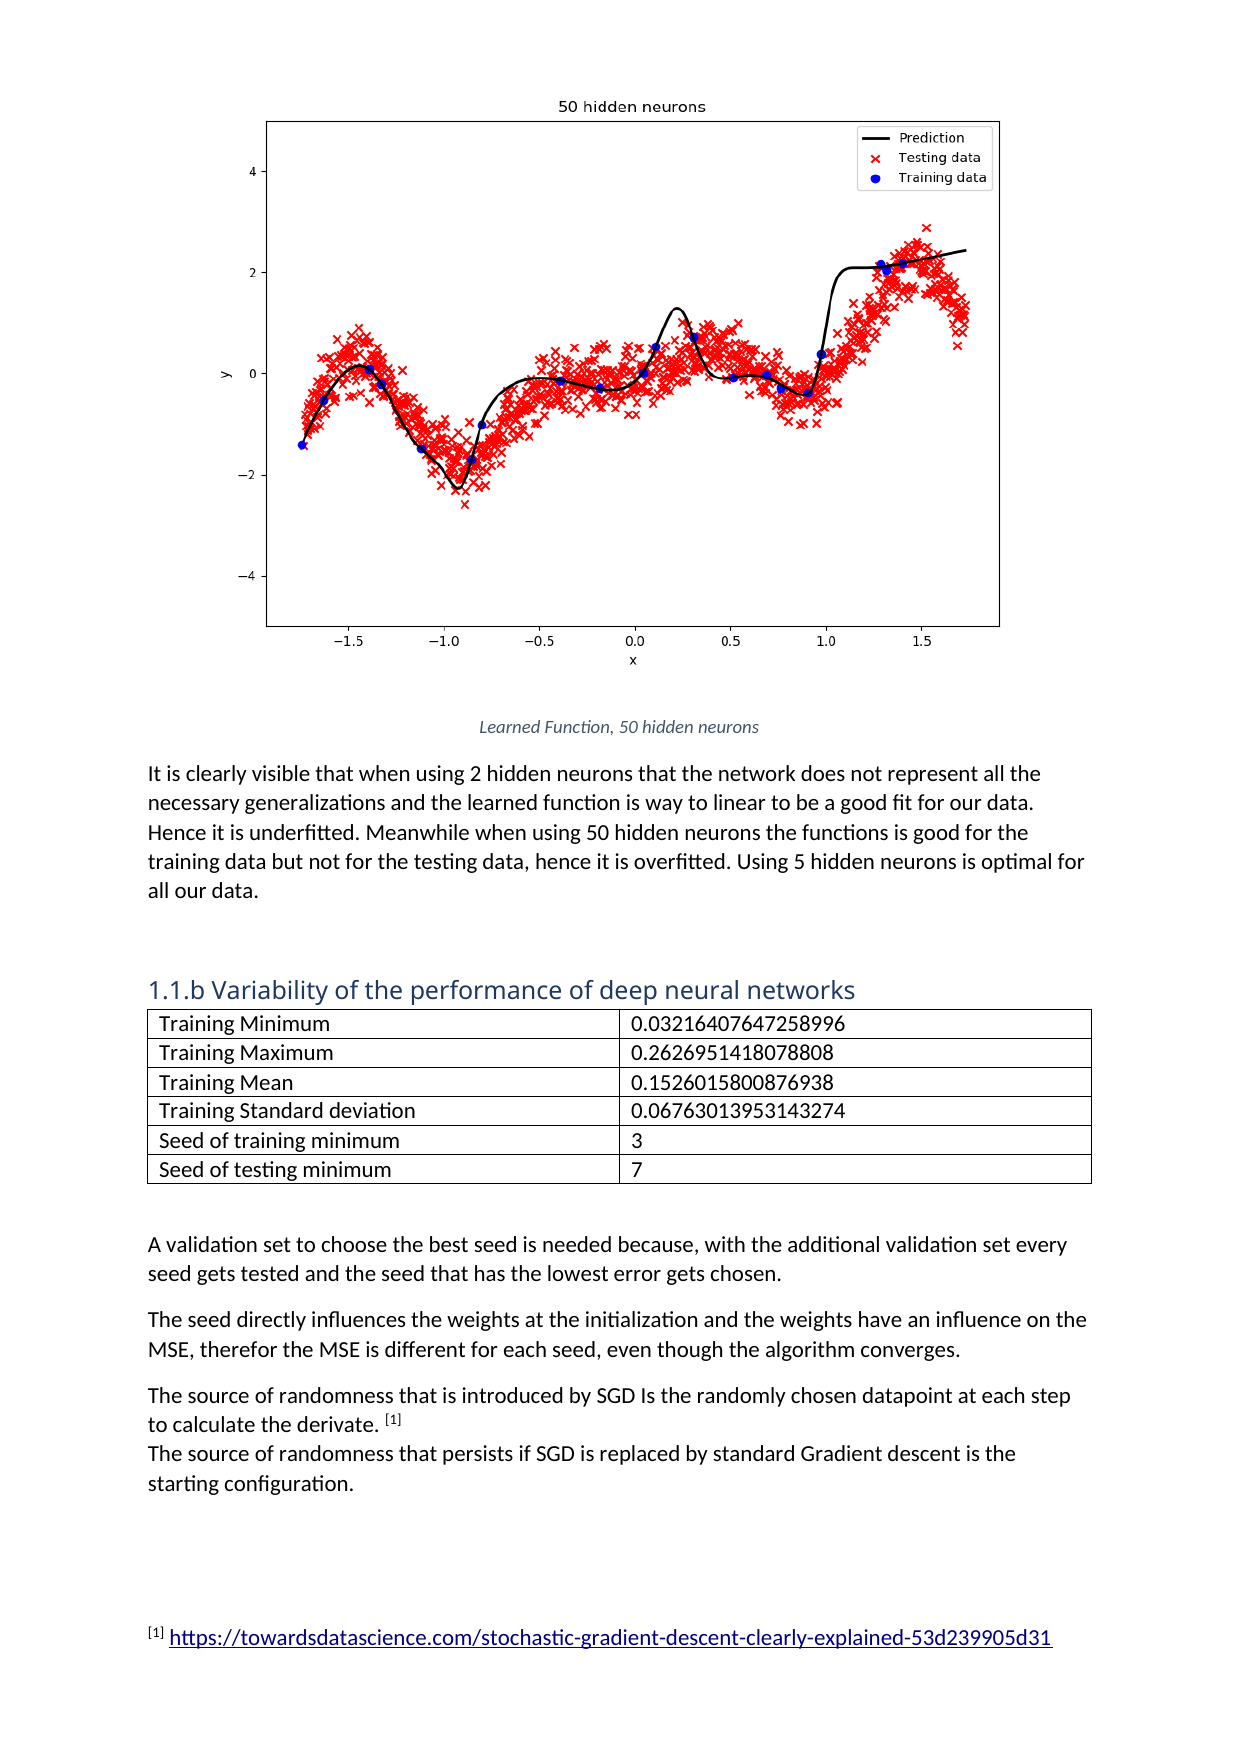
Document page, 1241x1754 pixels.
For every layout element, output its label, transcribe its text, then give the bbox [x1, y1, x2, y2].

text The source of randomness that is introduced by SGD Is the randomly chosen datapoint at each step to calculate the derivate. [1] The source of randomness that persists if SGD is replaced by standard Gradient descent is the starting configuration. [148, 1381, 1093, 1497]
table_header Training Minimum [148, 1010, 619, 1037]
table_cell 0.2626951418078808 [620, 1039, 1091, 1067]
table_cell Seed of testing minimum [148, 1155, 619, 1183]
table_cell Training Standard deviation [148, 1097, 619, 1125]
table_cell 0.06763013953143274 [620, 1097, 1091, 1125]
table_cell 0.1526015800876938 [620, 1068, 1091, 1096]
text It is clearly visible that when using 2 hidden neurons that the network does not represent all the necessary generalizations and the learned function is way to linear to be a good fit for our data. Hence it is underfitted. Meanwhile when using 50 hidden neurons the functions is good for the training data but not for the testing data, hence it is overfitted. Using 5 hidden neurons is optimal for all our data. [148, 759, 1093, 904]
table_cell Training Maximum [148, 1039, 619, 1067]
text The seed directly influences the weights at the initialization and the weights have an influence on the MSE, therefor the MSE is different for each seed, even though the algorithm converges. [148, 1305, 1093, 1363]
text Learned Function, 50 hidden neurons [148, 715, 1093, 738]
table_cell 3 [620, 1126, 1091, 1154]
table_cell Seed of training minimum [148, 1126, 619, 1154]
text A validation set to choose the best seed is needed because, with the additional validation set every seed gets tested and the seed that has the lowest error gets chosen. [148, 1230, 1093, 1287]
text 1.1.b Variability of the performance of deep neural networks [148, 973, 1093, 1007]
table_cell Training Mean [148, 1068, 619, 1096]
table_header 0.03216407647258996 [620, 1010, 1091, 1037]
table_cell 7 [620, 1155, 1091, 1183]
